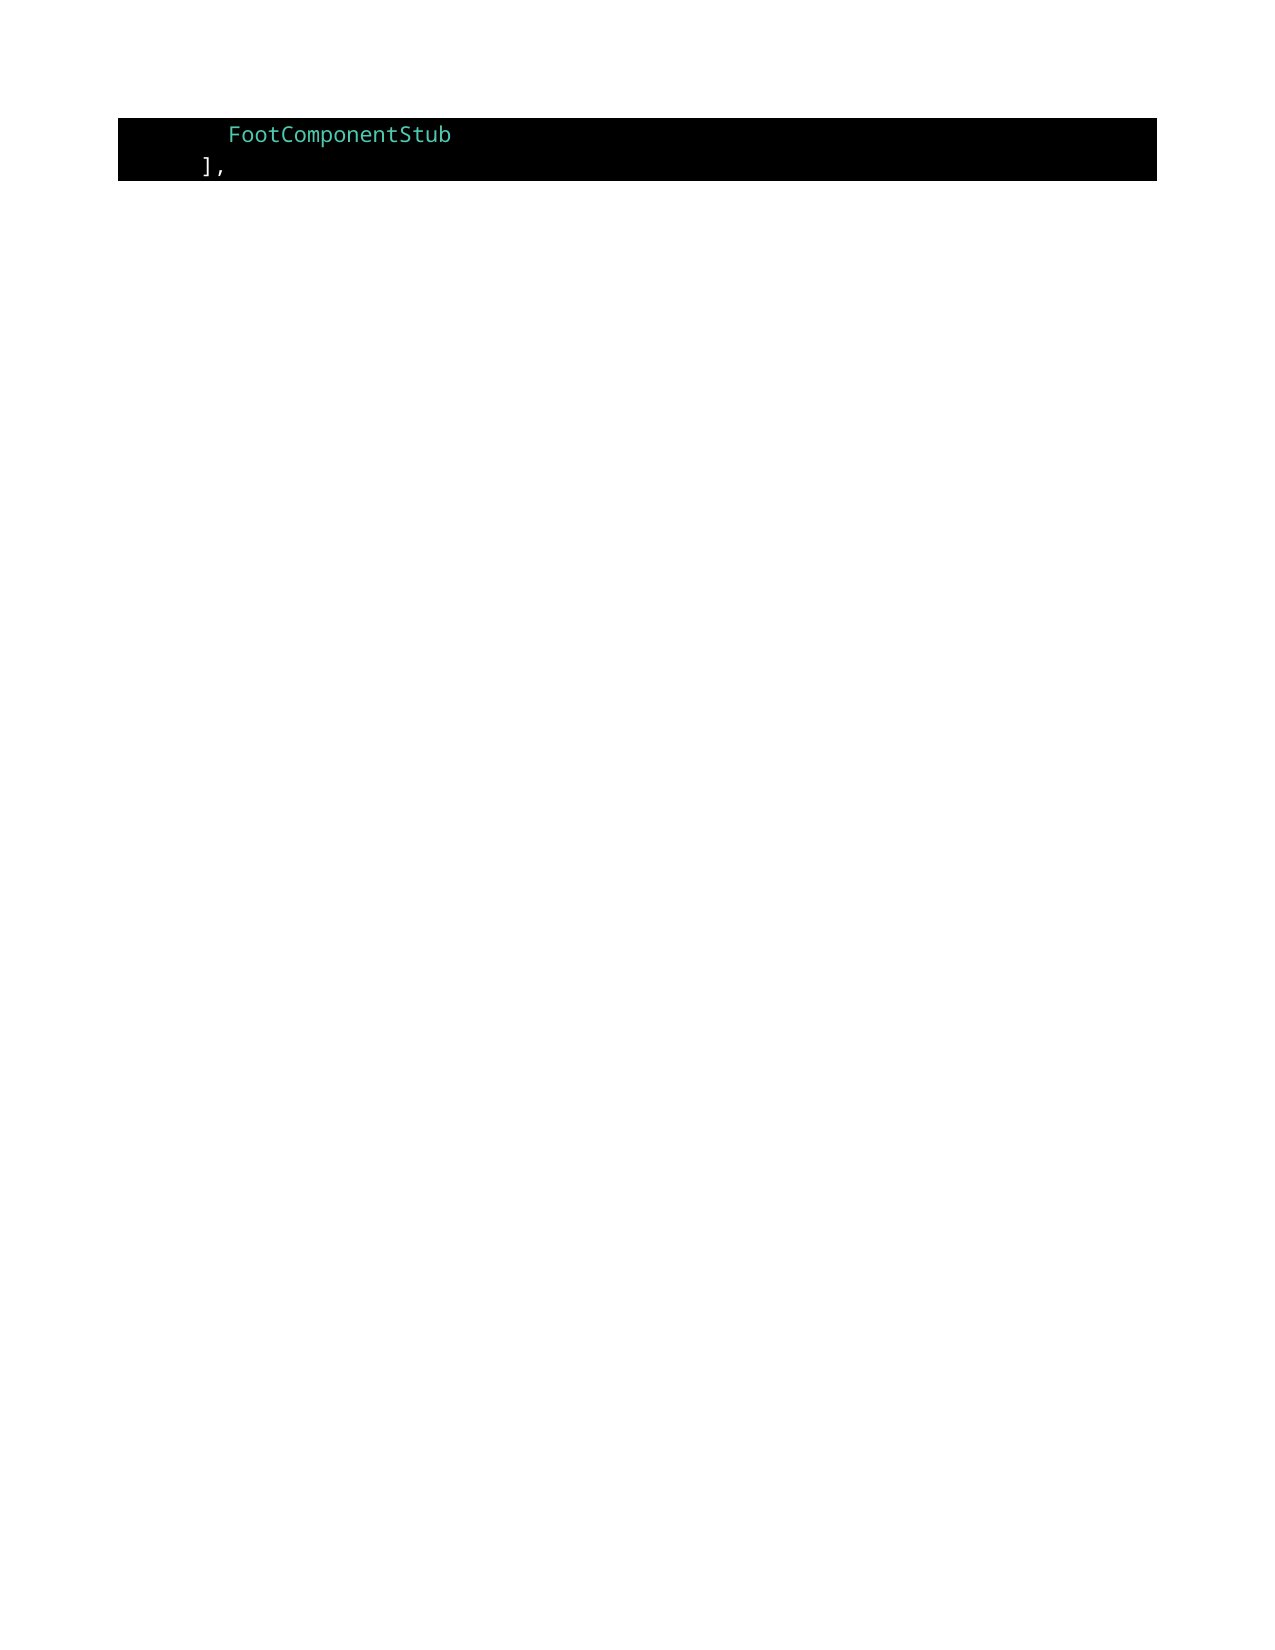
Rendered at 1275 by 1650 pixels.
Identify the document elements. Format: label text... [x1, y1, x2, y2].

text FootComponentStub [118, 118, 1157, 149]
text ], [118, 149, 1157, 181]
